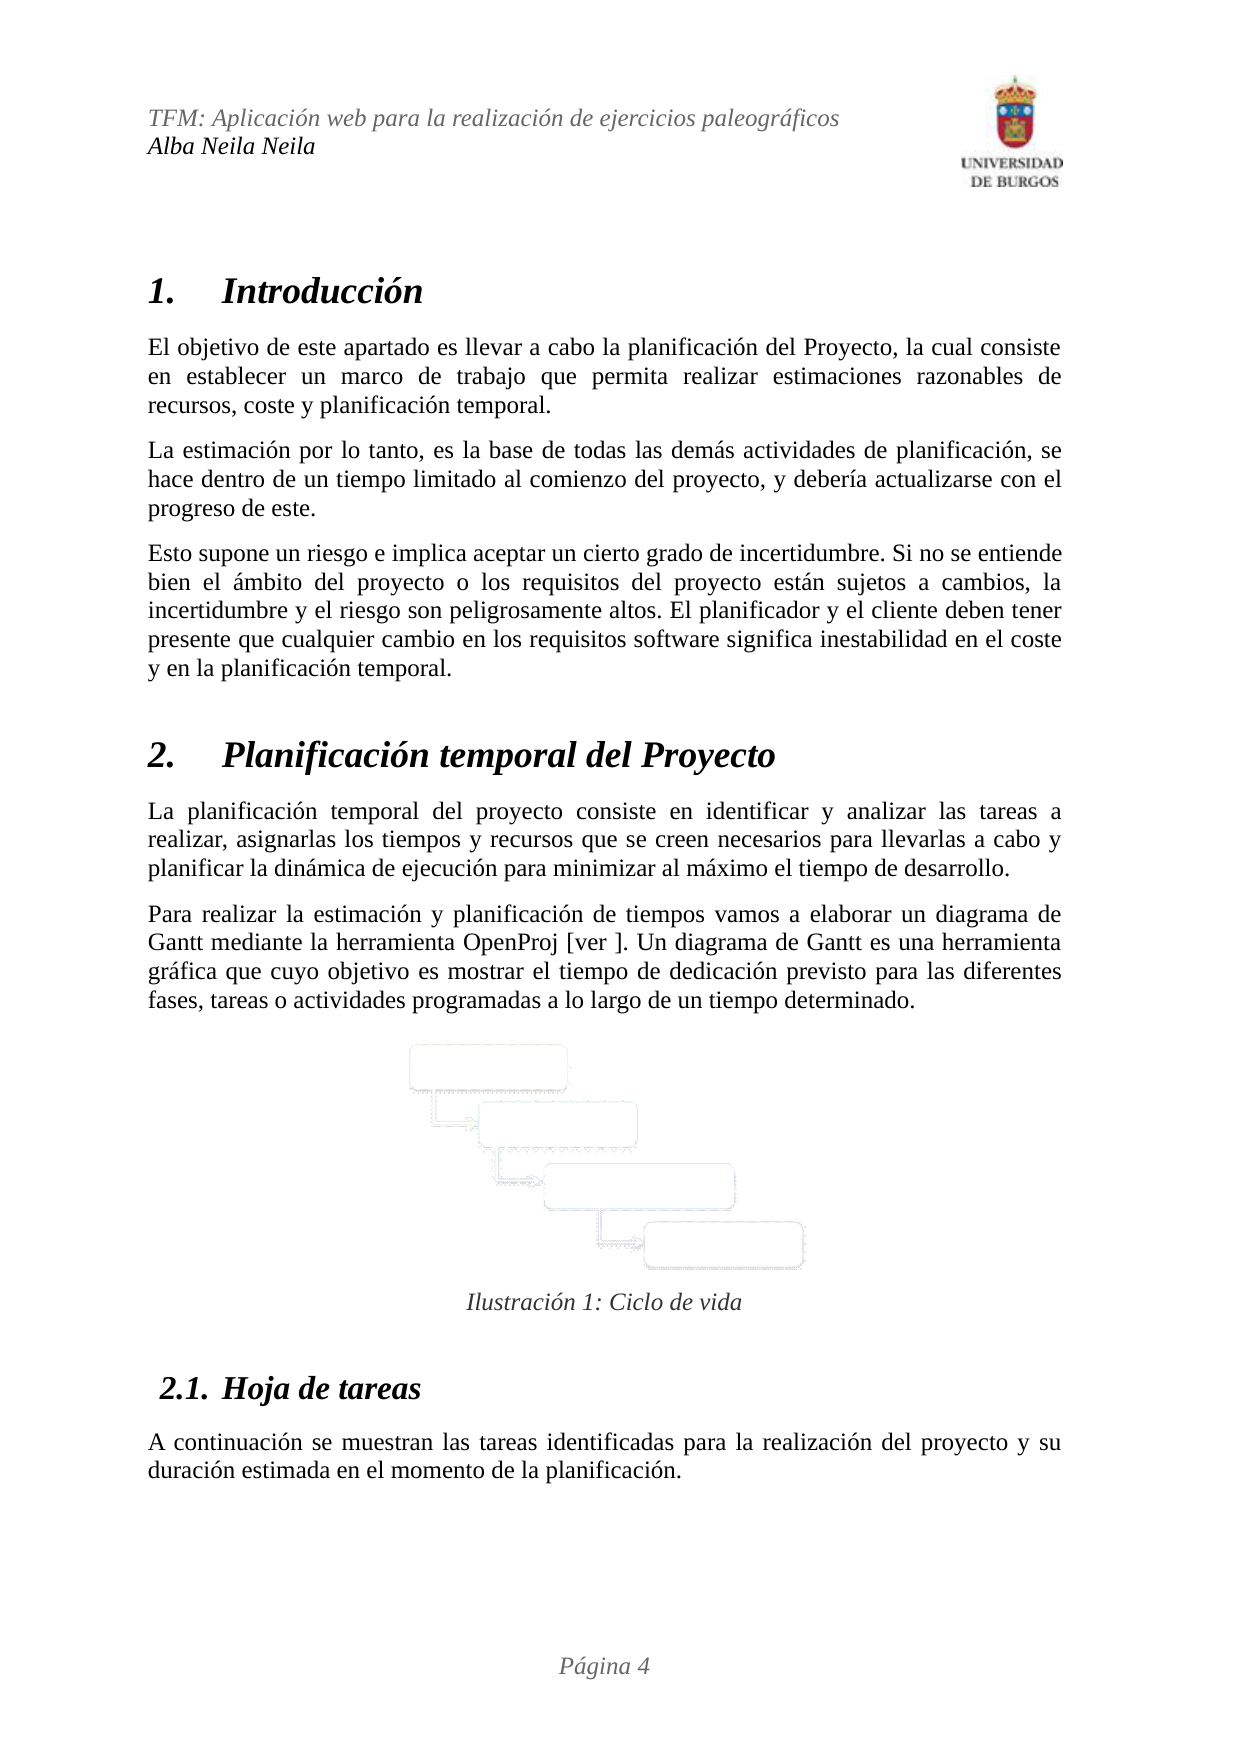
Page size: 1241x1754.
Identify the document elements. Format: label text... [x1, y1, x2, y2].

picture [961, 75, 1063, 187]
text A continuación se muestran las tareas identificadas para la realización del proyecto y su duración estimada en el momento de la planificación. [148, 1427, 1063, 1484]
text [644, 1222, 803, 1267]
text La planificación temporal del proyecto consiste en identificar y analizar las tareas a realizar, asignarlas los tiempos y recursos que se creen necesarios para llevarlas a cabo y planificar la dinámica de ejecución para minimizar al máximo el tiempo de desarrollo. [148, 796, 1063, 882]
text Esto supone un riesgo e implica aceptar un cierto grado de incertidumbre. Si no se entiende bien el ámbito del proyecto o los requisitos del proyecto están sujetos a cambios, la incertidumbre y el riesgo son peligrosamente altos. El planificador y el cliente deben tener presente que cualquier cambio en los requisitos software significa inestabilidad en el coste y en la planificación temporal. [148, 538, 1063, 682]
text Para realizar la estimación y planificación de tiempos vamos a elaborar un diagrama de Gantt mediante la herramienta OpenProj [ver ]. Un diagrama de Gantt es una herramienta gráfica que cuyo objetivo es mostrar el tiempo de dedicación previsto para las diferentes fases, tareas o actividades programadas a lo largo de un tiempo determinado. [148, 899, 1063, 1014]
subtitle Introducción [148, 268, 1063, 312]
text [544, 1164, 735, 1248]
text La estimación por lo tanto, es la base de todas las demás actividades de planificación, se hace dentro de un tiempo limitado al comienzo del proyecto, y debería actualizarse con el progreso de este. [148, 435, 1063, 521]
text El objetivo de este apartado es llevar a cabo la planificación del Proyecto, la cual consiste en establecer un marco de trabajo que permita realizar estimaciones razonables de recursos, coste y planificación temporal. [148, 332, 1063, 418]
text [479, 1101, 637, 1186]
subtitle Hoja de tareas [159, 1368, 1063, 1406]
text [410, 1045, 568, 1129]
text Ilustración 1: Ciclo de vida [405, 1273, 806, 1316]
subtitle Planificación temporal del Proyecto [148, 732, 1063, 775]
